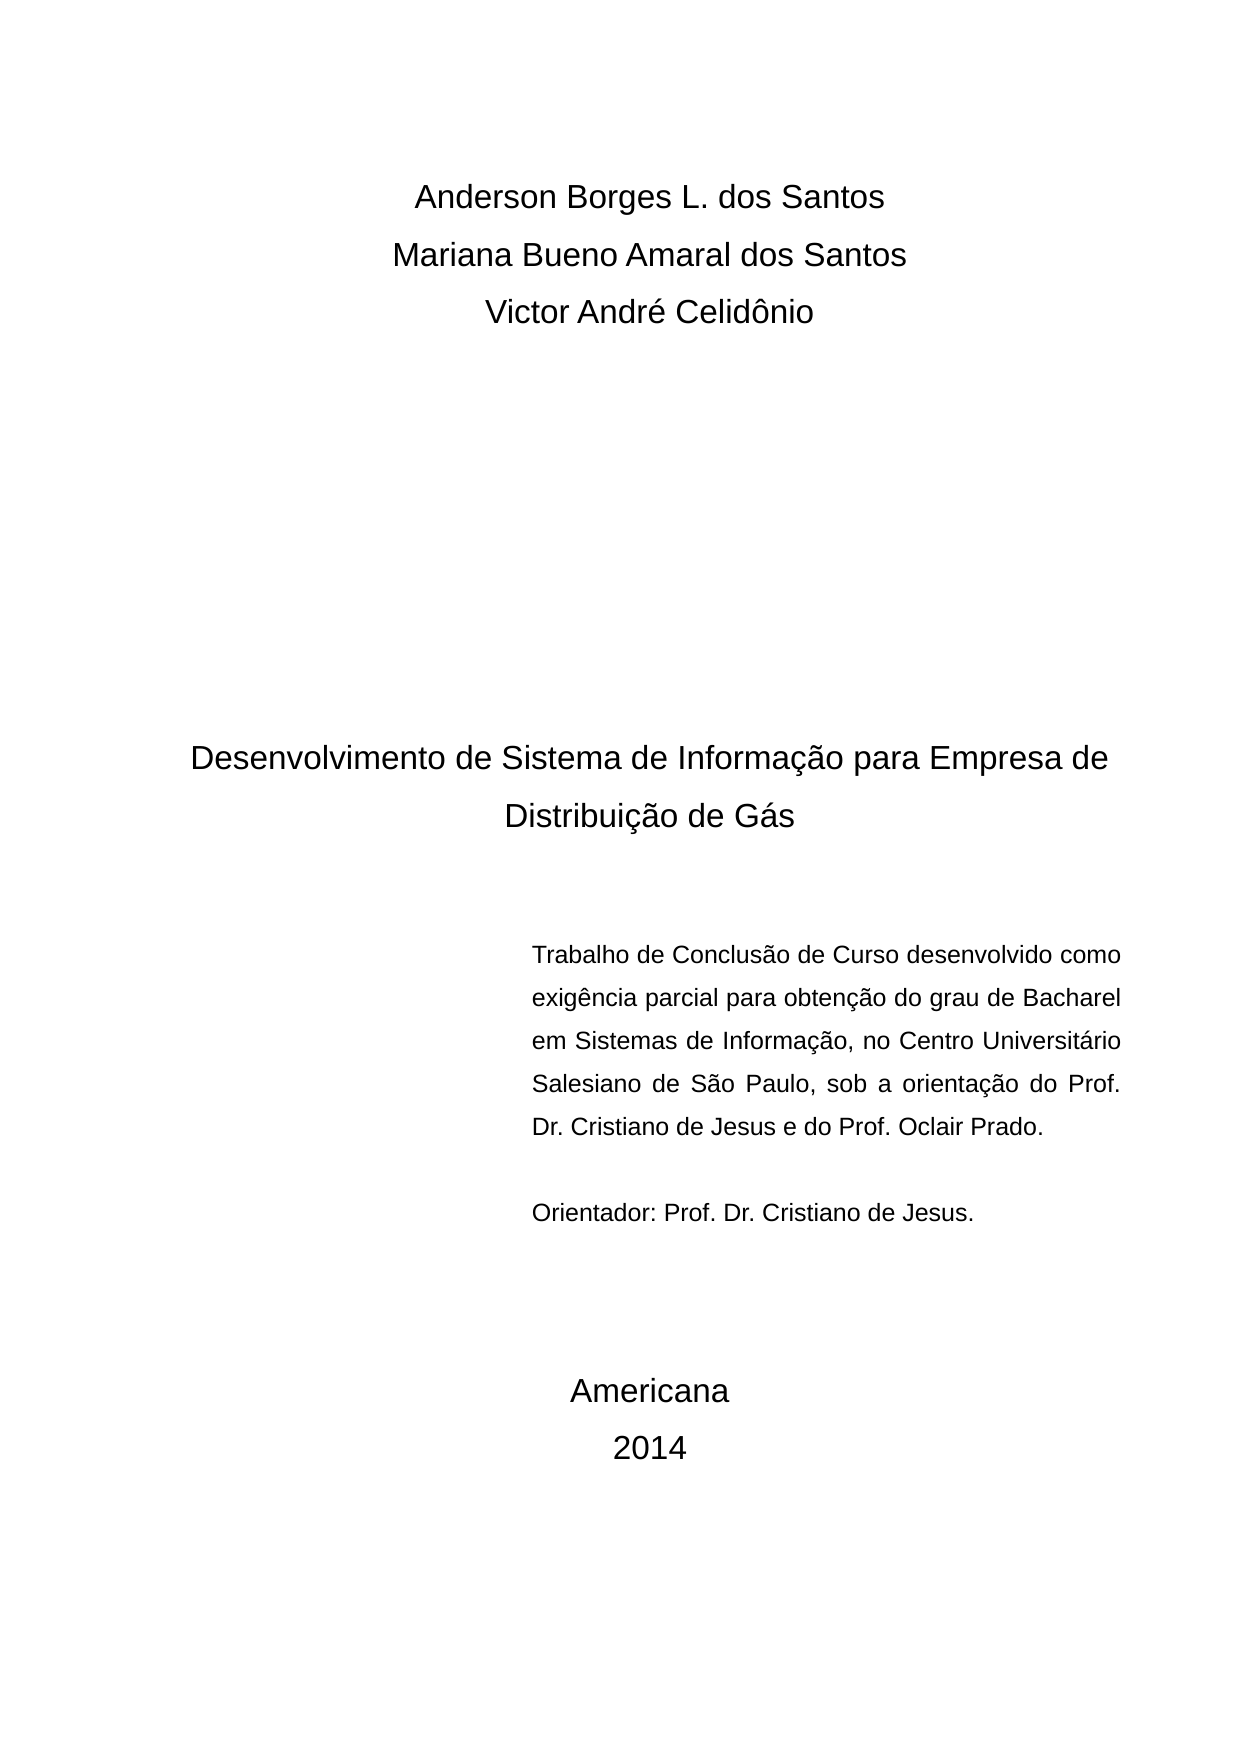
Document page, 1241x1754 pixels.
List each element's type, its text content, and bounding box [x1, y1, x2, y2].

text Americana [177, 1371, 1122, 1409]
text Desenvolvimento de Sistema de Informação para Empresa de Distribuição de Gás [177, 738, 1122, 834]
text Orientador: Prof. Dr. Cristiano de Jesus. [532, 1198, 1122, 1227]
text Mariana Bueno Amaral dos Santos [177, 235, 1122, 273]
text Trabalho de Conclusão de Curso desenvolvido como exigência parcial para obtenção do grau de Bacharel em Sistemas de Informação, no Centro Universitário Salesiano de São Paulo, sob a orientação do Prof. Dr. Cristiano de Jesus e do Prof. Oclair Prado. [532, 939, 1122, 1141]
text 2014 [177, 1428, 1122, 1467]
text Victor André Celidônio [177, 292, 1122, 331]
text Anderson Borges L. dos Santos [177, 177, 1122, 216]
